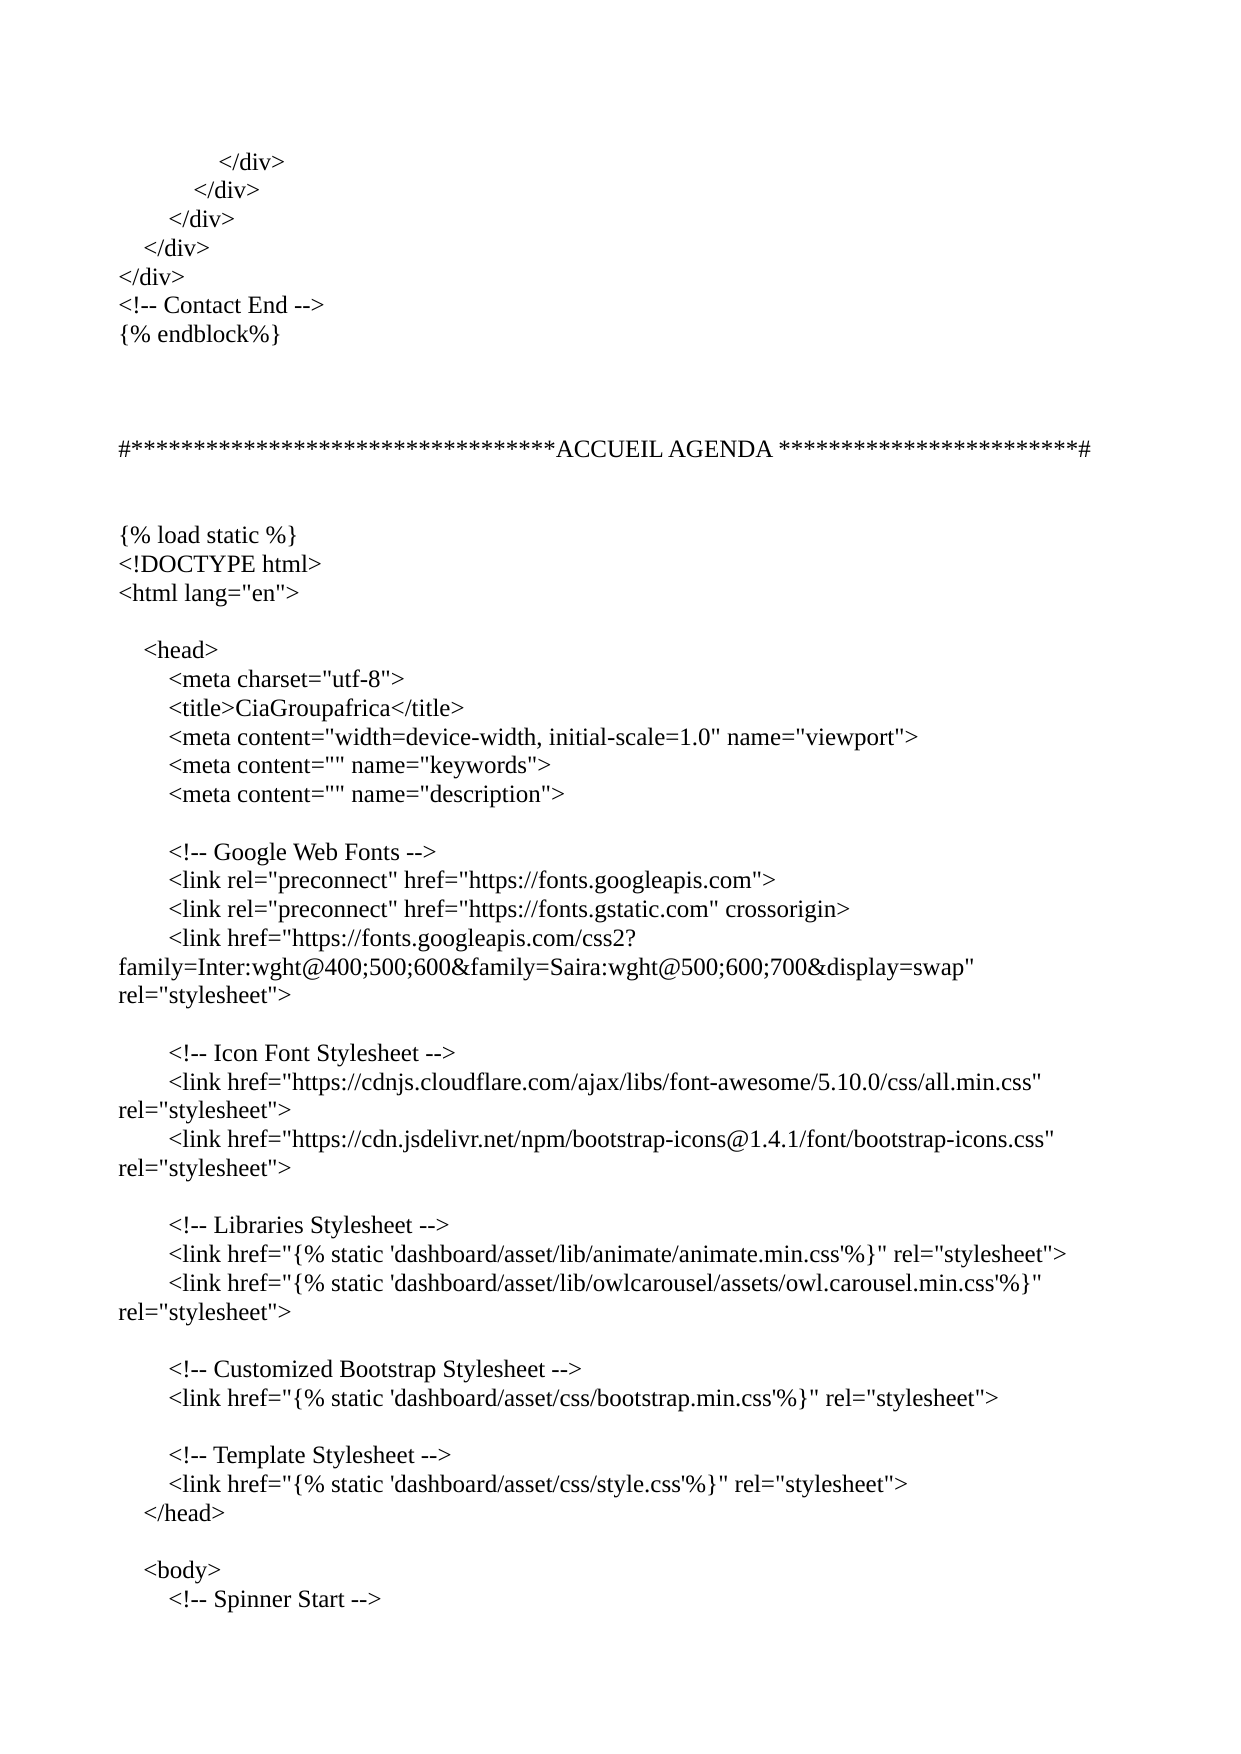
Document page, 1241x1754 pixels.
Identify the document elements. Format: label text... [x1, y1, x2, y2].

text </div> [118, 176, 1122, 204]
text <link href="https://cdnjs.cloudflare.com/ajax/libs/font-awesome/5.10.0/css/all.min.css" rel="stylesheet"> [118, 1067, 1122, 1124]
text <link href="{% static 'dashboard/asset/css/style.css'%}" rel="stylesheet"> [118, 1469, 1122, 1498]
text <!-- Template Stylesheet --> [118, 1441, 1122, 1469]
text <link href="{% static 'dashboard/asset/lib/animate/animate.min.css'%}" rel="stylesheet"> [118, 1239, 1122, 1268]
text </head> [118, 1498, 1122, 1527]
text <!-- Contact End --> [118, 291, 1122, 319]
text <!-- Libraries Stylesheet --> [118, 1211, 1122, 1239]
text <!-- Google Web Fonts --> [118, 837, 1122, 866]
text <meta content="" name="keywords"> [118, 751, 1122, 779]
text </div> [118, 233, 1122, 262]
text <link href="{% static 'dashboard/asset/lib/owlcarousel/assets/owl.carousel.min.css'%}" rel="stylesheet"> [118, 1268, 1122, 1326]
text <!-- Icon Font Stylesheet --> [118, 1038, 1122, 1067]
text </div> [118, 147, 1122, 176]
text <body> [118, 1556, 1122, 1584]
text <link rel="preconnect" href="https://fonts.googleapis.com"> [118, 866, 1122, 894]
text <link rel="preconnect" href="https://fonts.gstatic.com" crossorigin> [118, 894, 1122, 923]
text <link href="https://cdn.jsdelivr.net/npm/bootstrap-icons@1.4.1/font/bootstrap-icons.css" rel="stylesheet"> [118, 1124, 1122, 1182]
text <meta charset="utf-8"> [118, 664, 1122, 693]
text <!-- Customized Bootstrap Stylesheet --> [118, 1354, 1122, 1383]
text #**********************************ACCUEIL AGENDA ************************# [118, 434, 1122, 463]
text <!-- Spinner Start --> [118, 1584, 1122, 1613]
text </div> [118, 204, 1122, 233]
text {% load static %} [118, 521, 1122, 549]
text <!DOCTYPE html> [118, 549, 1122, 578]
text <meta content="width=device-width, initial-scale=1.0" name="viewport"> [118, 722, 1122, 751]
text <link href="https://fonts.googleapis.com/css2?family=Inter:wght@400;500;600&family=Saira:wght@500;600;700&display=swap" rel="stylesheet"> [118, 923, 1122, 1009]
text <head> [118, 636, 1122, 664]
text <link href="{% static 'dashboard/asset/css/bootstrap.min.css'%}" rel="stylesheet"> [118, 1383, 1122, 1412]
text <html lang="en"> [118, 578, 1122, 607]
text {% endblock%} [118, 319, 1122, 348]
text </div> [118, 262, 1122, 291]
text <meta content="" name="description"> [118, 779, 1122, 808]
text <title>CiaGroupafrica</title> [118, 693, 1122, 722]
